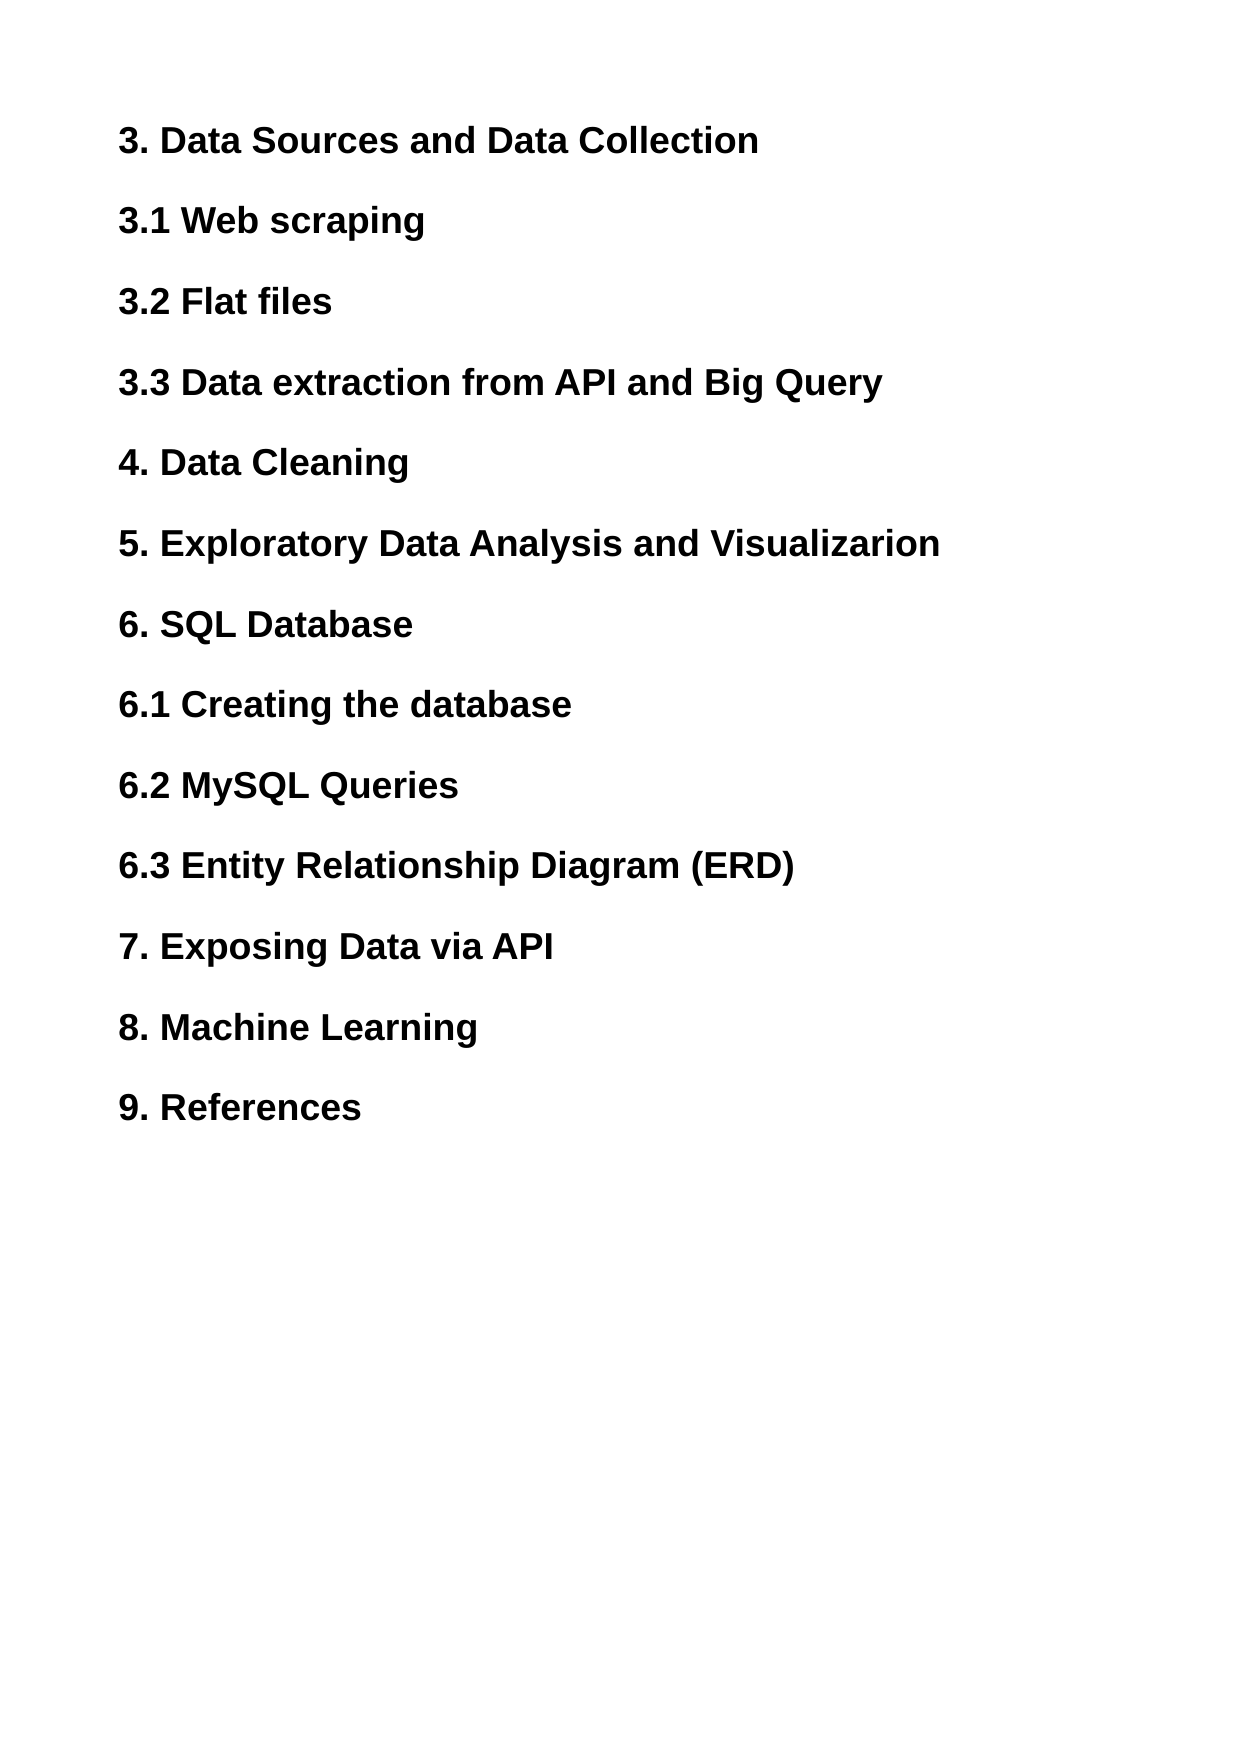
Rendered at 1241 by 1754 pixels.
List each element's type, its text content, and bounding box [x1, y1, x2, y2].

subtitle 9. References [118, 1086, 1122, 1129]
subtitle 3.1 Web scraping [118, 199, 1122, 242]
subtitle 8. Machine Learning [118, 1005, 1122, 1048]
subtitle 6.1 Creating the database [118, 682, 1122, 726]
subtitle 3.3 Data extraction from API and Big Query [118, 360, 1122, 403]
subtitle 6.3 Entity Relationship Diagram (ERD) [118, 844, 1122, 887]
subtitle 6. SQL Database [118, 602, 1122, 645]
subtitle 3. Data Sources and Data Collection [118, 118, 1122, 161]
subtitle 3.2 Flat files [118, 279, 1122, 322]
subtitle 5. Exploratory Data Analysis and Visualizarion [118, 521, 1122, 564]
subtitle 7. Exposing Data via API [118, 924, 1122, 967]
subtitle 4. Data Cleaning [118, 441, 1122, 484]
subtitle 6.2 MySQL Queries [118, 763, 1122, 806]
